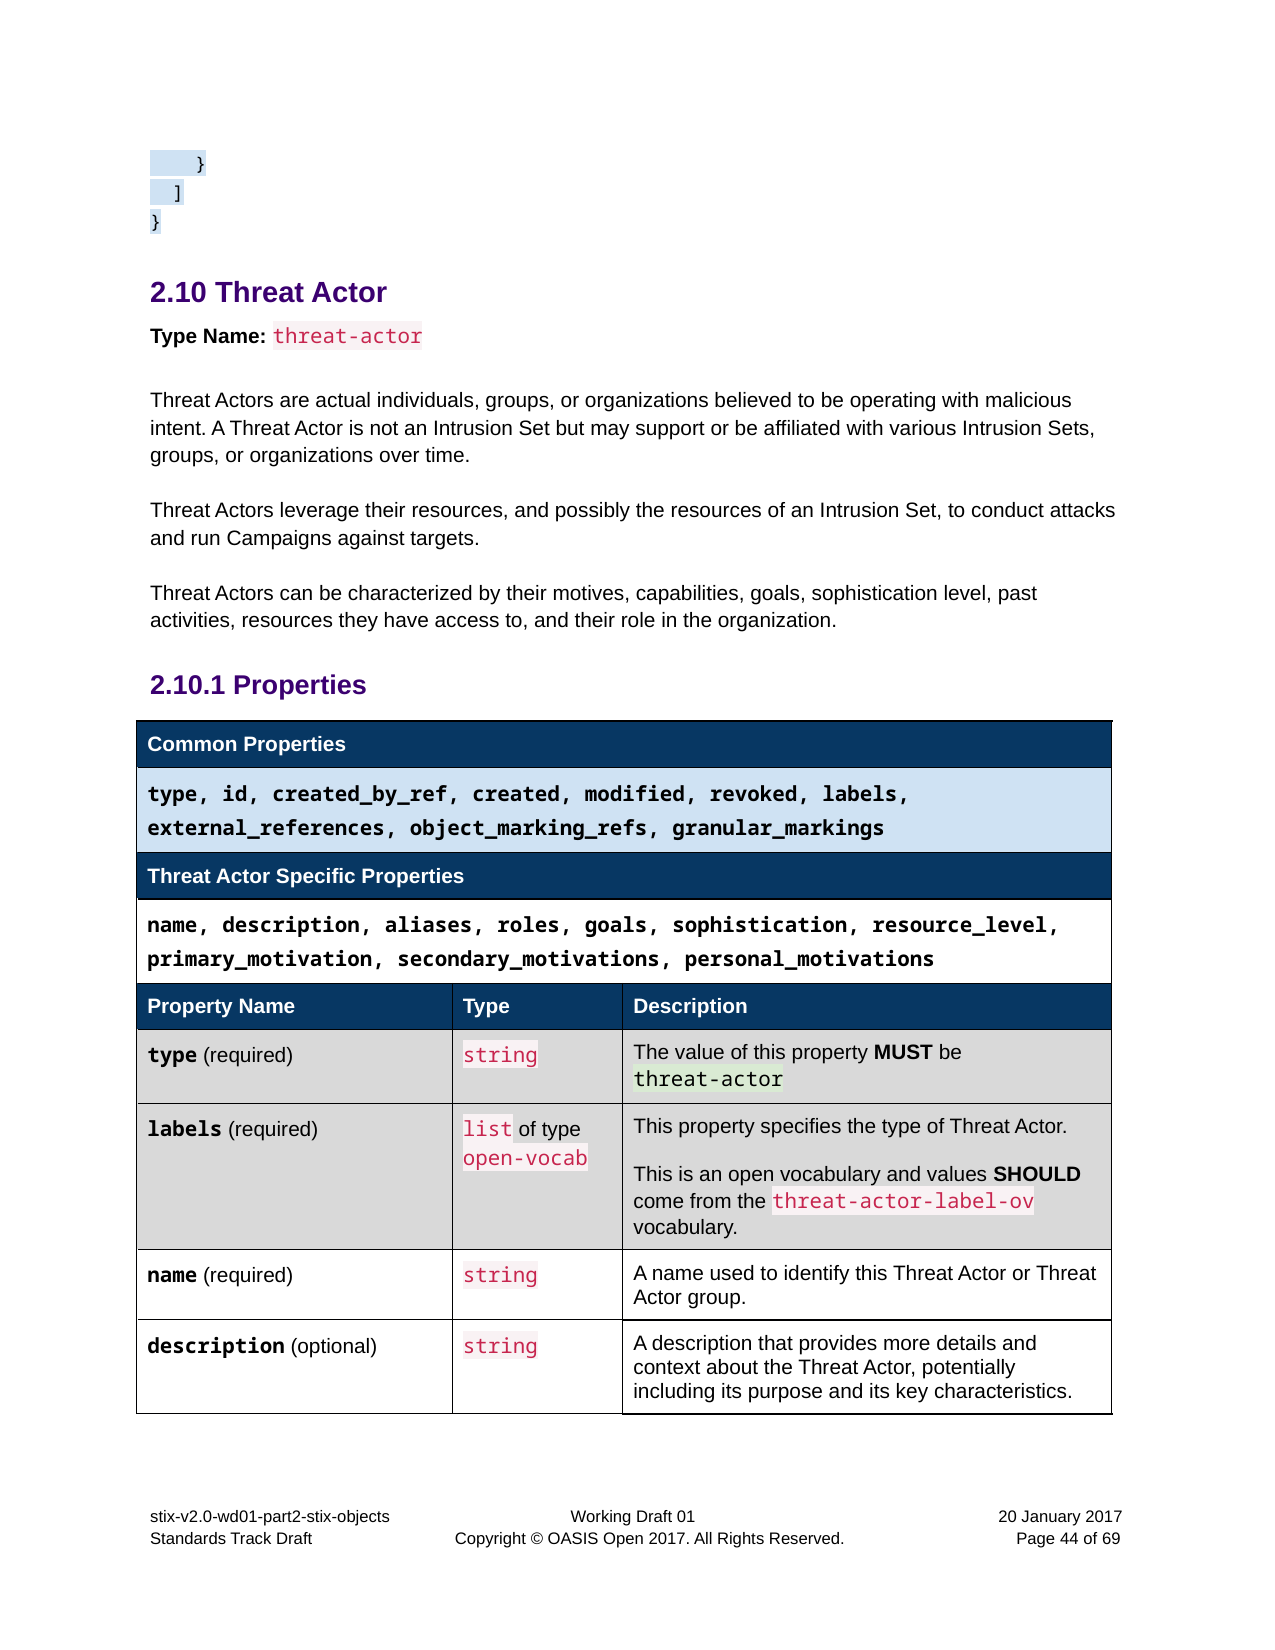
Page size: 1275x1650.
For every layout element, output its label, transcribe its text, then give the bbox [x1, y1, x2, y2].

text Type Name: threat-actor [150, 321, 1125, 350]
table_cell Description [623, 984, 1111, 1029]
table_cell This property specifies the type of Threat Actor. This is an open vocabulary and values SHOULD come from the threat-actor-label-ov vocabulary. [623, 1104, 1111, 1249]
table_cell string [453, 1250, 622, 1319]
table_cell list of type open-vocab [453, 1104, 622, 1249]
table_cell The value of this property MUST be threat-actor [623, 1030, 1111, 1103]
text ] [150, 179, 1125, 205]
text } [150, 150, 1125, 176]
table_cell Property Name [137, 984, 452, 1029]
table_cell labels (required) [137, 1104, 452, 1249]
table_cell string [453, 1320, 622, 1413]
table_cell A name used to identify this Threat Actor or Threat Actor group. [623, 1250, 1111, 1319]
table_cell description (optional) [137, 1320, 452, 1413]
table_header Common Properties [137, 722, 1111, 767]
table_cell Threat Actor Specific Properties [137, 853, 1111, 898]
subtitle ​2.10.1​ Properties [150, 669, 1125, 700]
table_cell type (required) [137, 1030, 452, 1103]
text } [150, 208, 1125, 234]
table_cell type, id, created_by_ref, created, modified, revoked, labels, external_references, object_marking_refs, granular_markings [137, 768, 1111, 852]
subtitle ​2.10​ Threat Actor [150, 275, 1125, 309]
table_cell Type [453, 984, 622, 1029]
table_cell name, description, aliases, roles, goals, sophistication, resource_level, primary_motivation, secondary_motivations, personal_motivations [137, 899, 1111, 983]
table_cell A description that provides more details and context about the Threat Actor, potentially including its purpose and its key characteristics. [623, 1321, 1111, 1413]
table_cell string [453, 1030, 622, 1103]
text Threat Actors leverage their resources, and possibly the resources of an Intrusion Set, to conduct attacks and run Campaigns against targets. [150, 498, 1125, 549]
text Threat Actors are actual individuals, groups, or organizations believed to be operating with malicious intent. A Threat Actor is not an Intrusion Set but may support or be affiliated with various Intrusion Sets, groups, or organizations over time. [150, 388, 1125, 467]
text Threat Actors can be characterized by their motives, capabilities, goals, sophistication level, past activities, resources they have access to, and their role in the organization. [150, 581, 1125, 632]
table_cell name (required) [137, 1250, 452, 1319]
